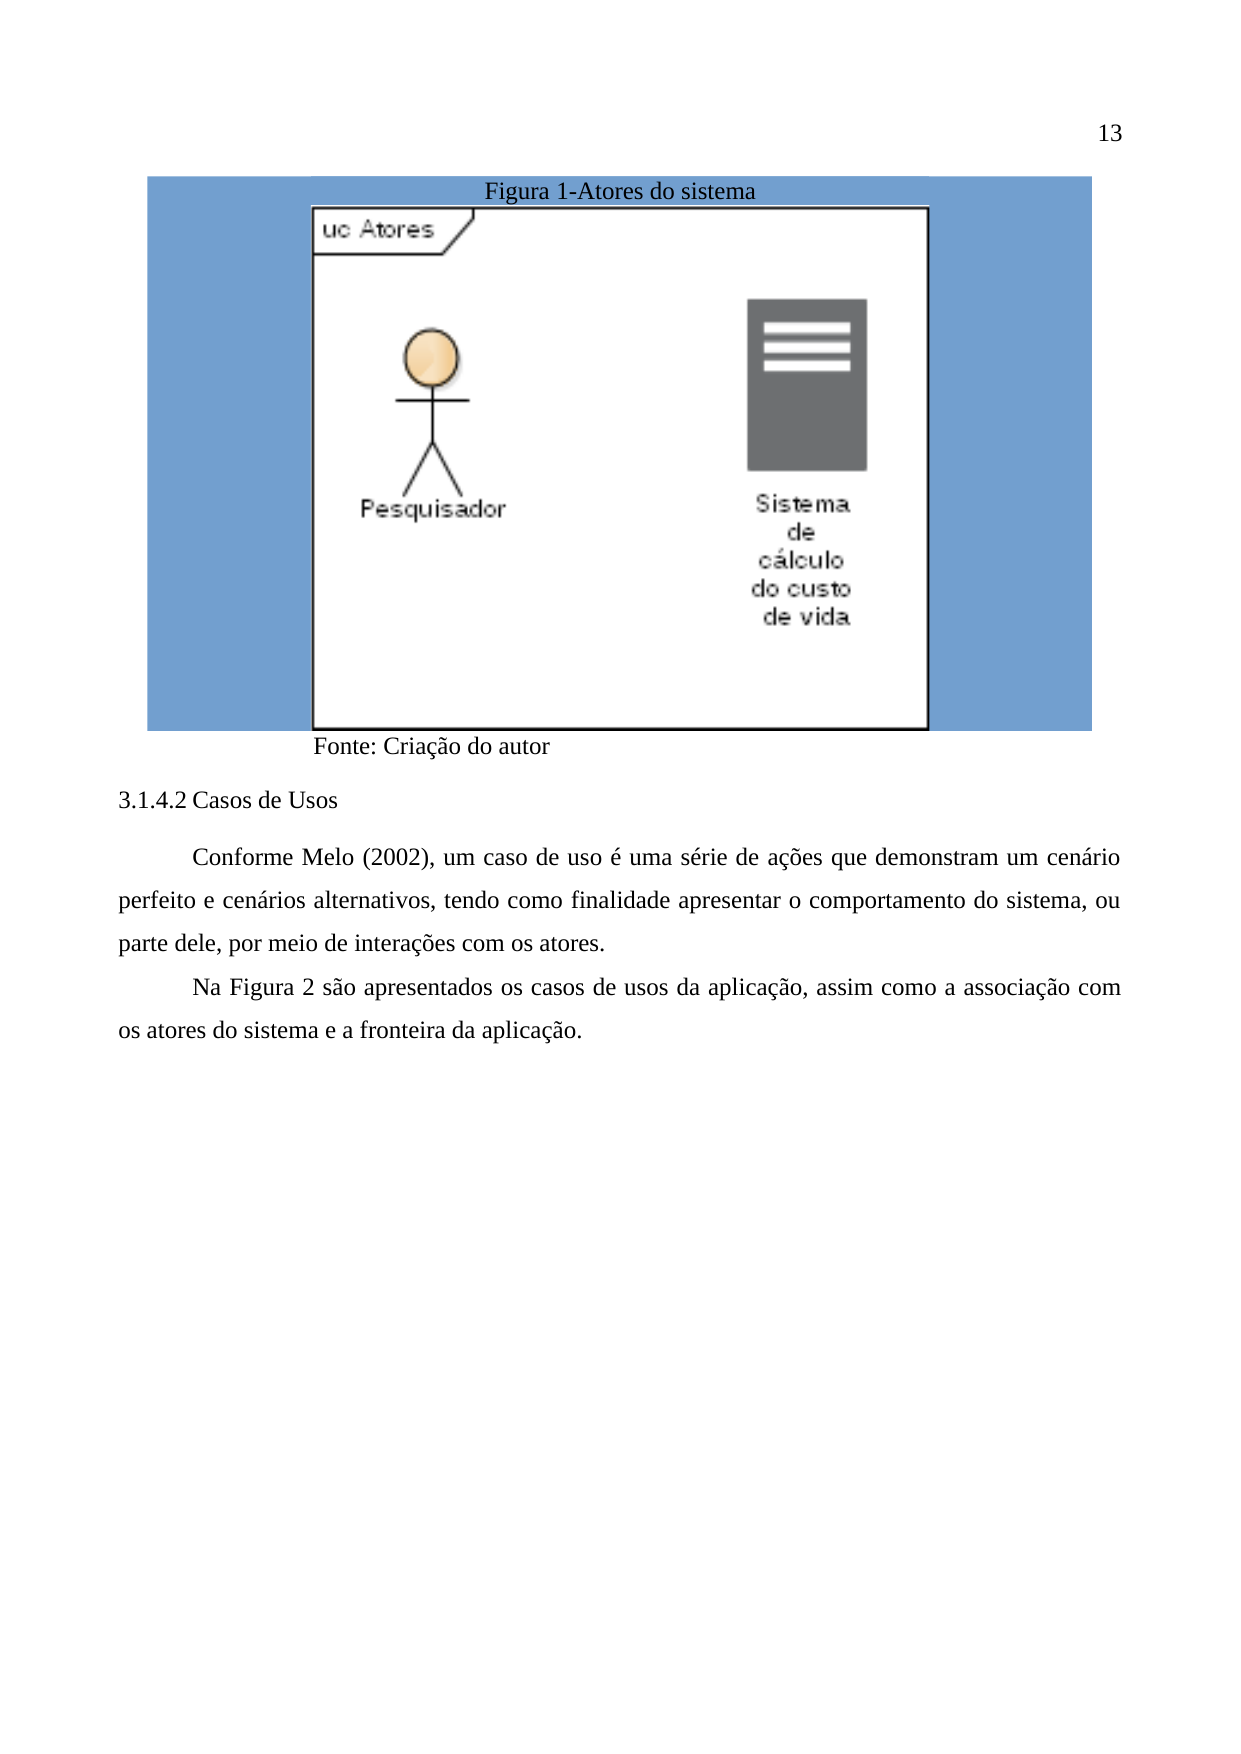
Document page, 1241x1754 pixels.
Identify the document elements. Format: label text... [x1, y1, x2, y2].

text Na Figura 2 são apresentados os casos de usos da aplicação, assim como a associação com os atores do sistema e a fronteira da aplicação. [118, 972, 1122, 1043]
text Figura 1-Atores do sistema [311, 176, 929, 205]
picture [310, 205, 930, 731]
text Fonte: Criação do autor [313, 176, 1122, 760]
text Conforme Melo (2002), um caso de uso é uma série de ações que demonstram um cenário perfeito e cenários alternativos, tendo como finalidade apresentar o comportamento do sistema, ou parte dele, por meio de interações com os atores. [118, 842, 1122, 957]
subtitle Casos de Usos [118, 785, 1122, 813]
